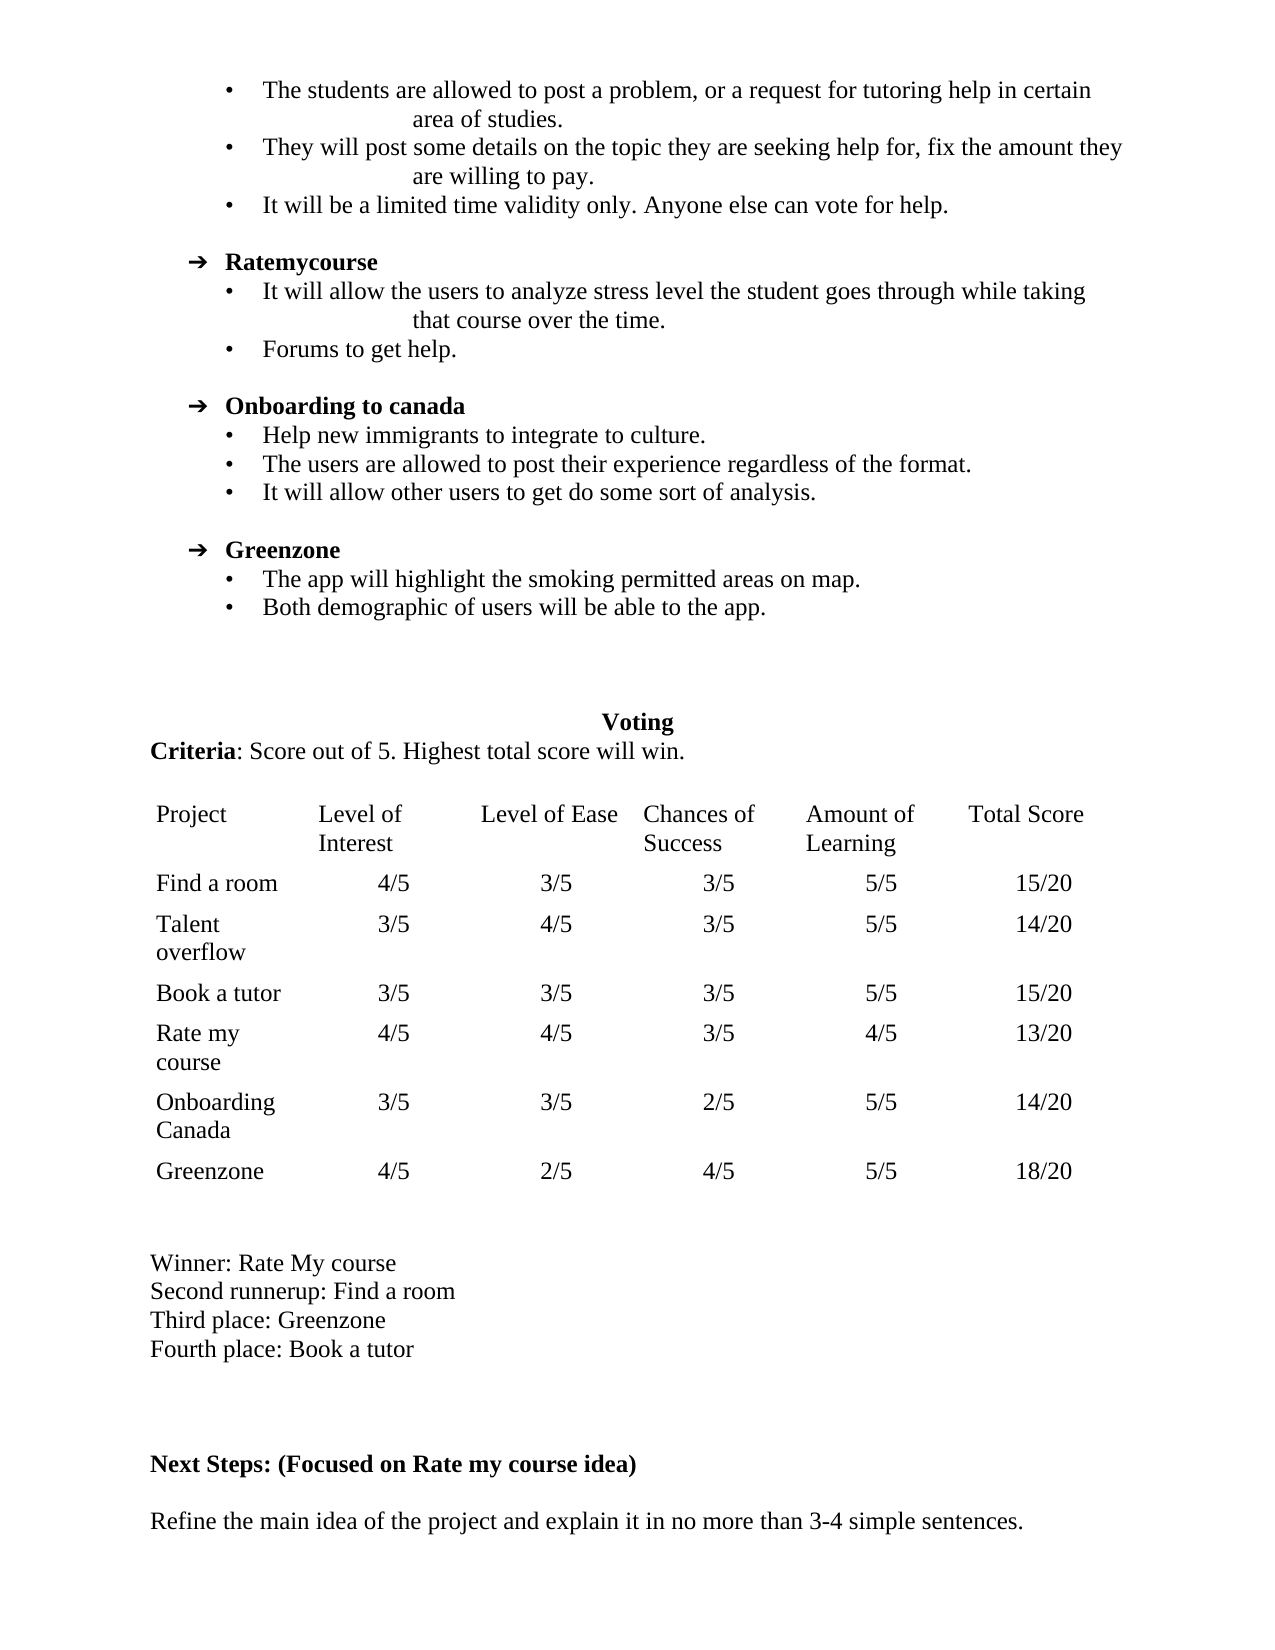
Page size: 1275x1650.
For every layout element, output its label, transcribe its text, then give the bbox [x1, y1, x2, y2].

table_cell Greenzone [150, 1150, 312, 1190]
list Onboarding to canada [187, 391, 1125, 420]
table_cell Talent overflow [150, 903, 312, 972]
table_cell Rate my course [150, 1012, 312, 1081]
table_cell 5/5 [800, 1081, 962, 1150]
table_cell 3/5 [475, 1081, 637, 1150]
table_cell 5/5 [800, 863, 962, 903]
table_cell 3/5 [638, 903, 800, 972]
table_cell Find a room [150, 863, 312, 903]
table_cell 4/5 [313, 1012, 475, 1081]
table_header Amount of Learning [800, 794, 962, 863]
table_cell 3/5 [313, 972, 475, 1012]
table_header Total Score [963, 794, 1125, 863]
table_cell 14/20 [963, 1081, 1125, 1150]
table_cell 3/5 [475, 972, 637, 1012]
list It will be a limited time validity only. Anyone else can vote for help. [225, 190, 1125, 219]
table_cell 4/5 [800, 1012, 962, 1081]
table_cell 14/20 [963, 903, 1125, 972]
table_cell 3/5 [638, 972, 800, 1012]
table_cell 4/5 [313, 863, 475, 903]
list The app will highlight the smoking permitted areas on map. [225, 564, 1125, 592]
table_cell Onboarding Canada [150, 1081, 312, 1150]
text Voting [150, 707, 1125, 736]
table_cell 2/5 [638, 1081, 800, 1150]
table_cell 3/5 [313, 903, 475, 972]
table_header Chances of Success [638, 794, 800, 863]
table_header Project [150, 794, 312, 863]
text Refine the main idea of the project and explain it in no more than 3-4 simple sentences. [150, 1506, 1125, 1535]
text Criteria: Score out of 5. Highest total score will win. [150, 736, 1125, 765]
text Second runnerup: Find a room [150, 1276, 1125, 1305]
table_cell 4/5 [313, 1150, 475, 1190]
table_cell 13/20 [963, 1012, 1125, 1081]
table_cell 4/5 [475, 1012, 637, 1081]
text Next Steps: (Focused on Rate my course idea) [150, 1449, 1125, 1478]
list Ratemycourse [187, 247, 1125, 276]
table_cell 2/5 [475, 1150, 637, 1190]
table_cell 4/5 [638, 1150, 800, 1190]
table_cell 3/5 [313, 1081, 475, 1150]
list It will allow other users to get do some sort of analysis. [225, 477, 1125, 506]
table_cell 18/20 [963, 1150, 1125, 1190]
list They will post some details on the topic they are seeking help for, fix the amount they are willing to pay. [225, 132, 1125, 190]
table_cell 5/5 [800, 972, 962, 1012]
table_cell 15/20 [963, 863, 1125, 903]
table_header Level of Interest [313, 794, 475, 863]
list The students are allowed to post a problem, or a request for tutoring help in certain area of studies. [225, 75, 1125, 132]
table_cell 3/5 [638, 863, 800, 903]
text Fourth place: Book a tutor [150, 1334, 1125, 1363]
table_cell 5/5 [800, 1150, 962, 1190]
list It will allow the users to analyze stress level the student goes through while taking that course over the time. [225, 276, 1125, 334]
table_cell 3/5 [475, 863, 637, 903]
list The users are allowed to post their experience regardless of the format. [225, 449, 1125, 477]
list Both demographic of users will be able to the app. [225, 592, 1125, 621]
text Third place: Greenzone [150, 1305, 1125, 1334]
table_cell 4/5 [475, 903, 637, 972]
list Help new immigrants to integrate to culture. [225, 420, 1125, 449]
table_header Level of Ease [475, 794, 637, 863]
list Forums to get help. [225, 334, 1125, 362]
text Winner: Rate My course [150, 1248, 1125, 1276]
table_cell Book a tutor [150, 972, 312, 1012]
list Greenzone [187, 535, 1125, 564]
table_cell 5/5 [800, 903, 962, 972]
table_cell 3/5 [638, 1012, 800, 1081]
table_cell 15/20 [963, 972, 1125, 1012]
